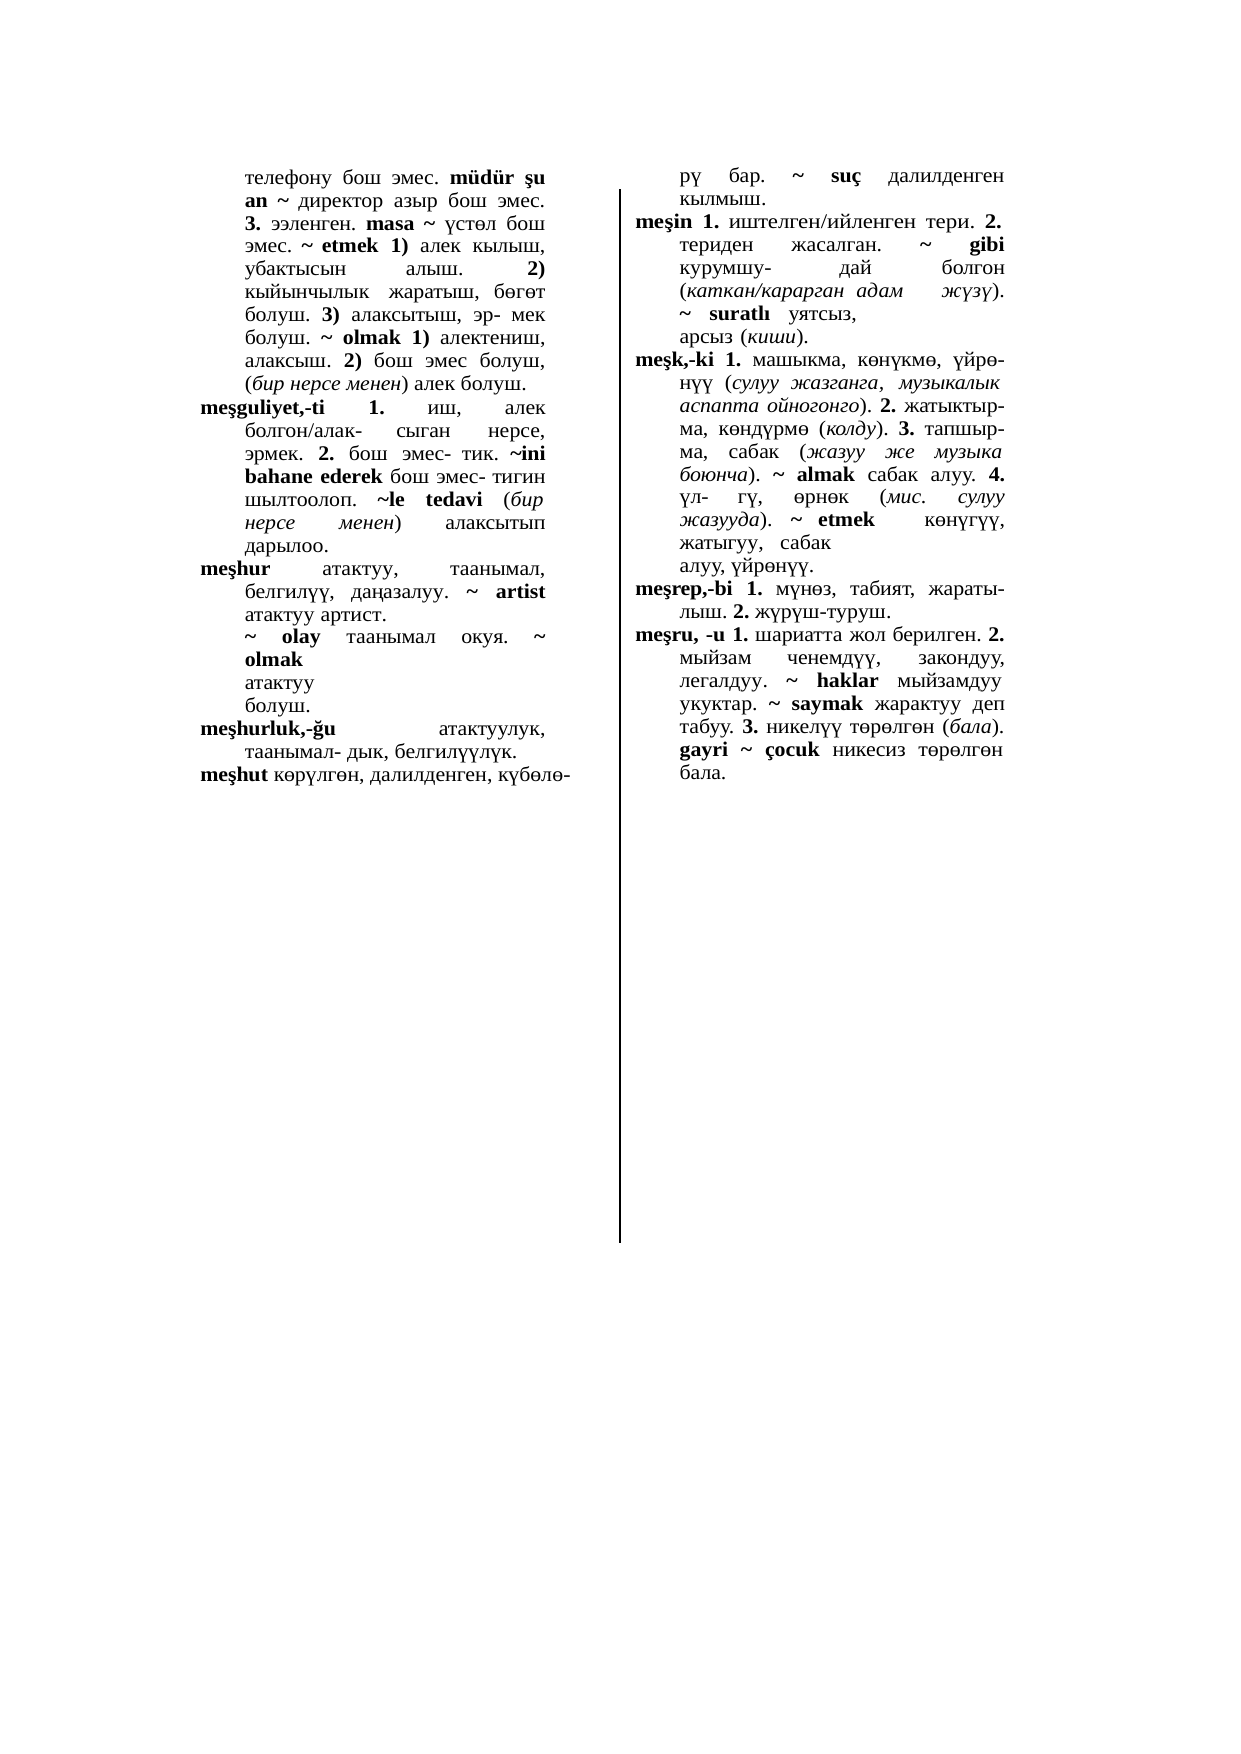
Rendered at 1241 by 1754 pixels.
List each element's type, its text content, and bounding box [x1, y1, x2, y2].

text аспапта ойногонго). 2. жатыктыр- ма, көндүрмө (колду). 3. тапшыр- ма, сабак (жазуу же музыка [679, 394, 1005, 463]
text атактуу болуш. [244, 671, 363, 717]
text бала. [679, 761, 727, 784]
text meşru, -u 1. шариатта жол берилген. 2. мыйзам ченемдүү, закондуу, легалдуу. ~ haklar мыйзамдуу [635, 623, 1005, 692]
text телефону бош эмес. müdür şu an ~ директор азыр бош эмес. 3. ээленген. masa ~ үстөл бош эмес. ~ etmek 1) алек кылыш, убактысын алыш. 2) кыйынчылык жаратыш, бөгөт болуш. 3) алаксытыш, эр- мек болуш. ~ olmak 1) алектениш, алаксыш. 2) бош эмес болуш, (бир нерсе менен) алек болуш. [244, 164, 545, 395]
text ~ olay таанымал окуя. ~ olmak [244, 626, 545, 671]
text meşk,-ki 1. машыкма, көнүкмө, үйрө- нүү (сулуу жазганга, музыкалык [635, 348, 1005, 394]
text алуу, үйрөнүү. [679, 554, 817, 577]
text meşrep,-bi 1. мүнөз, табият, жараты- лыш. 2. жүрүш-туруш. [635, 577, 1005, 623]
text арсыз (киши). [679, 325, 810, 348]
text meşhurluk,-ğu атактуулук, таанымал- дык, белгилүүлүк. [200, 717, 545, 763]
text meşhut көрүлгөн, далилденген, күбөлө- [200, 763, 579, 786]
text териден жасалган. ~ gibi курумшу- дай болгон (каткан/карарган адам жүзү). ~ suratlı уятсыз, [679, 233, 1005, 325]
text meşhur атактуу, таанымал, белгилүү, даңазалуу. ~ artist атактуу артист. [200, 557, 545, 626]
text укуктар. ~ saymak жарактуу деп табуу. 3. никелүү төрөлгөн (бала). gayri ~ çocuk никесиз төрөлгөн [679, 692, 1005, 761]
text meşin 1. иштелген/ийленген тери. 2. [635, 210, 1005, 233]
text боюнча). ~ almak сабак алуу. 4. үл- гү, өрнөк (мис. сулуу жазууда). ~ etmek көнүгүү, жатыгуу, сабак [679, 463, 1005, 554]
text meşguliyet,-ti 1. иш, алек болгон/алак- сыган нерсе, эрмек. 2. бош эмес- тик. ~ini bahane ederek бош эмес- тигин шылтоолоп. ~le tedavi (бир нерсе менен) алаксытып дарылоо. [200, 395, 545, 557]
text рү бар. ~ suç далилденген кылмыш. [679, 164, 1004, 210]
